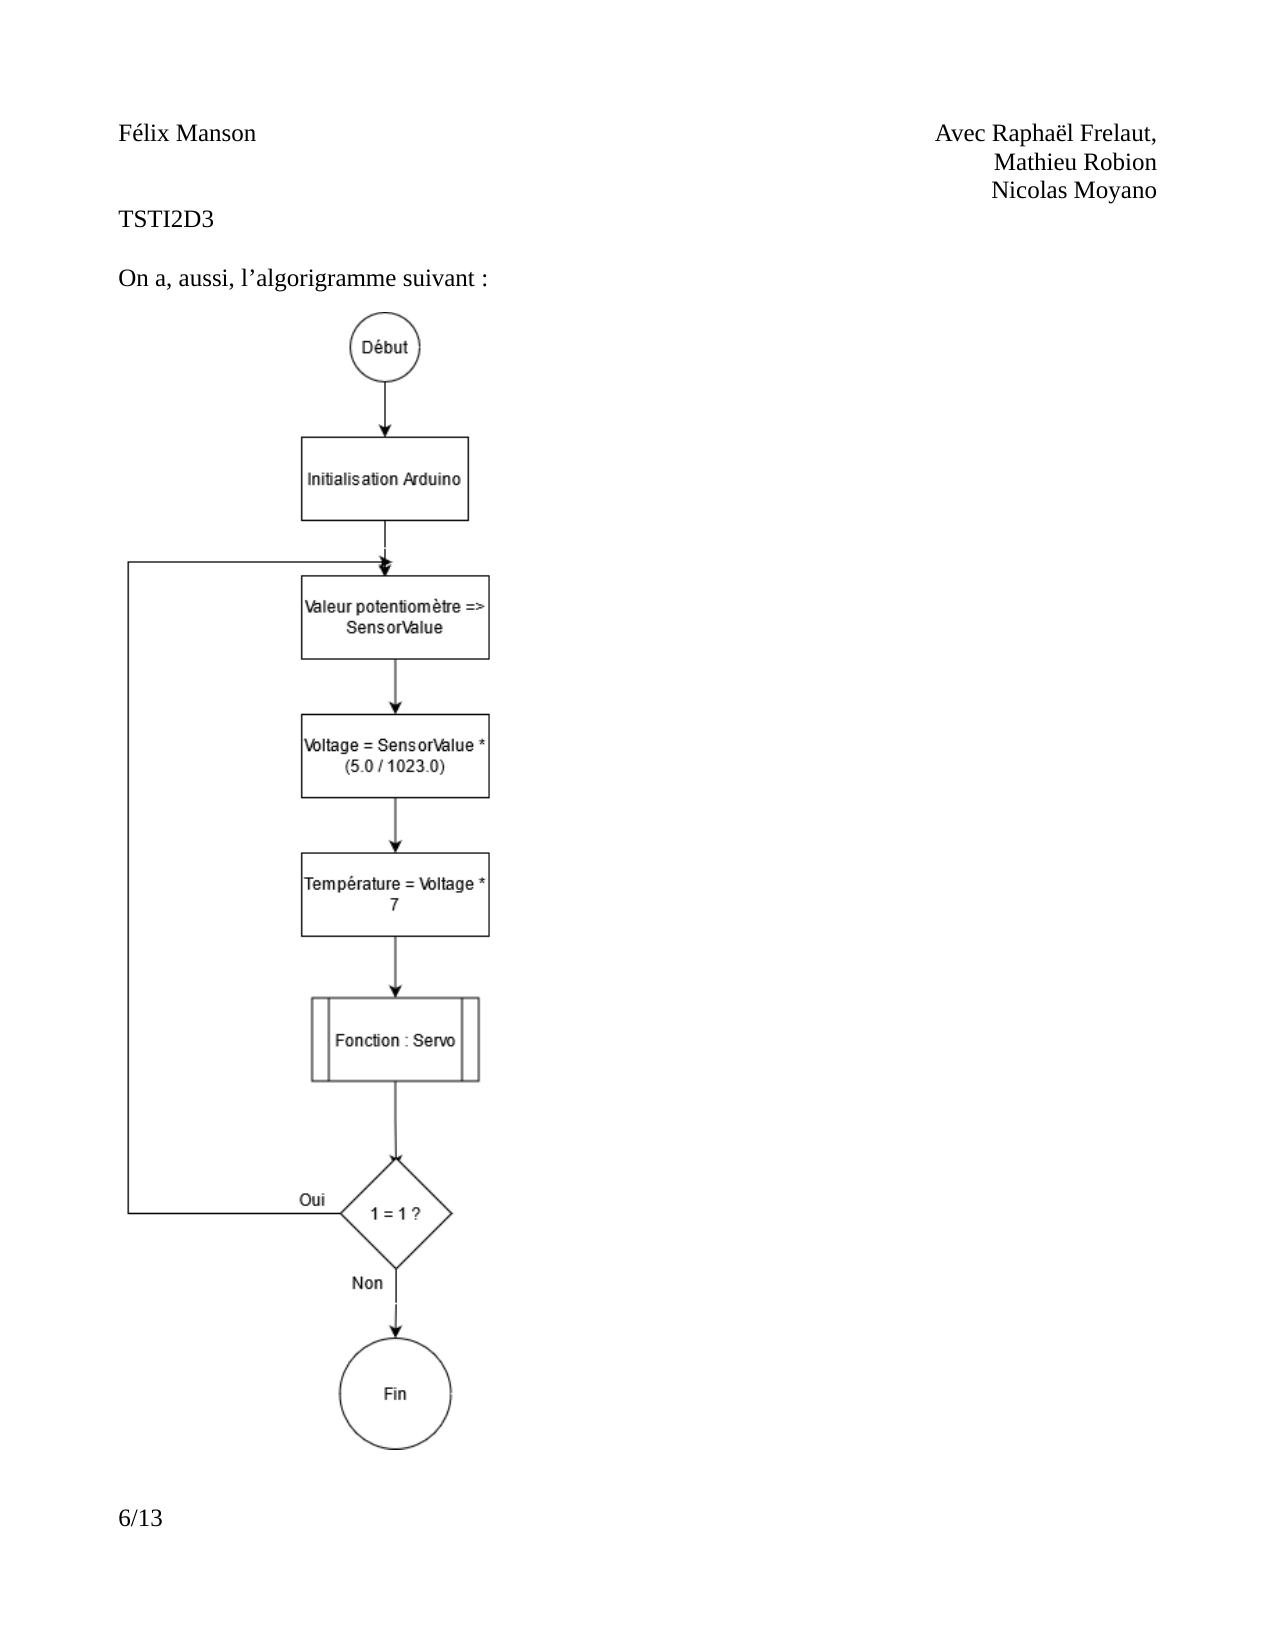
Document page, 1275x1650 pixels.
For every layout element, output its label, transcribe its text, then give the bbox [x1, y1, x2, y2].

text On a, aussi, l’algorigramme suivant : [118, 263, 1157, 291]
picture [118, 312, 490, 1450]
